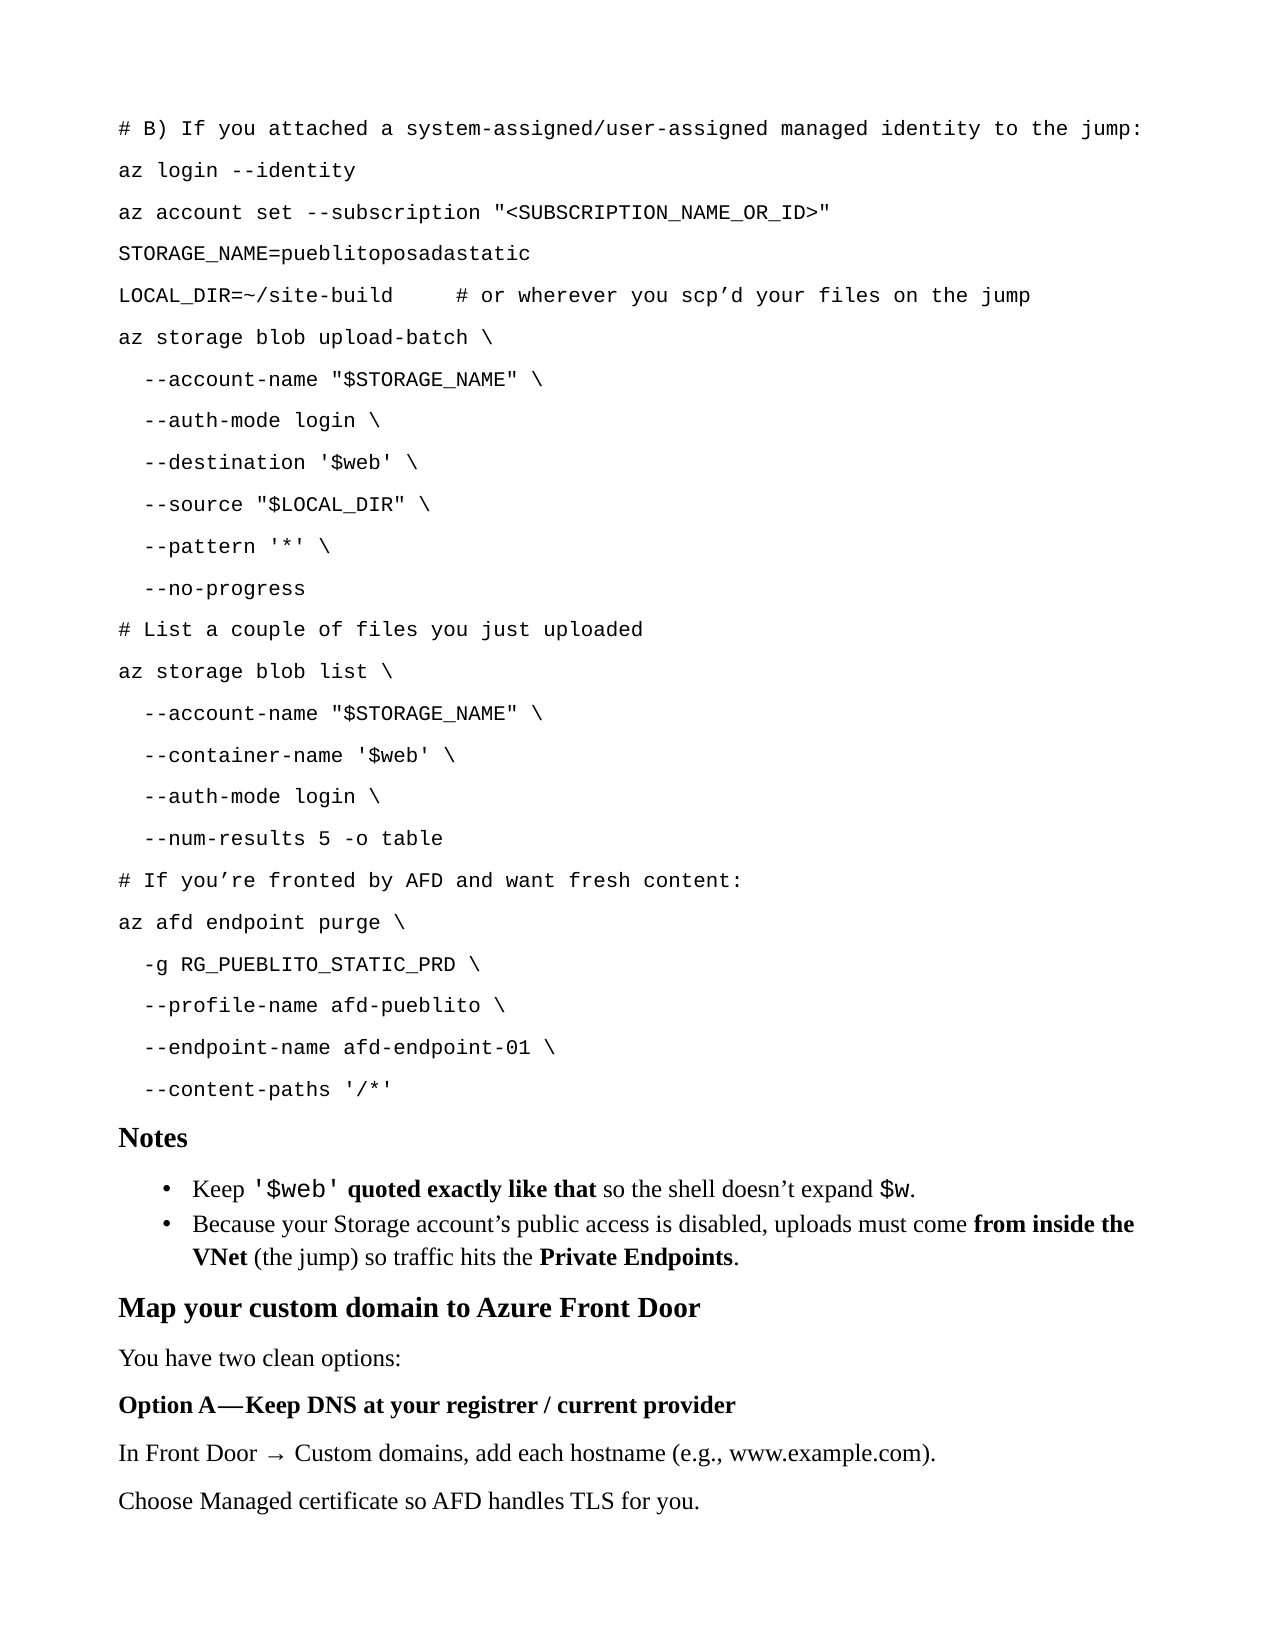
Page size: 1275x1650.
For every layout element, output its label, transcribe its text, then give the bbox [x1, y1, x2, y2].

text --account-name "$STORAGE_NAME" \ [118, 369, 1157, 392]
text Choose Managed certificate so AFD handles TLS for you. [118, 1486, 1157, 1514]
text --no-progress [118, 578, 1157, 601]
text az account set --subscription "<SUBSCRIPTION_NAME_OR_ID>" [118, 202, 1157, 225]
text -g RG_PUEBLITO_STATIC_PRD \ [118, 953, 1157, 977]
subtitle Map your custom domain to Azure Front Door [118, 1290, 1157, 1323]
text az afd endpoint purge \ [118, 912, 1157, 935]
text Option A — Keep DNS at your registrer / current provider [118, 1391, 1157, 1419]
text az storage blob upload-batch \ [118, 327, 1157, 351]
text STORAGE_NAME=pueblitoposadastatic [118, 243, 1157, 267]
text az login --identity [118, 160, 1157, 183]
text --num-results 5 -o table [118, 828, 1157, 852]
list Keep '$web' quoted exactly like that so the shell doesn’t expand $w. [162, 1174, 1157, 1204]
text --auth-mode login \ [118, 411, 1157, 434]
text --auth-mode login \ [118, 786, 1157, 810]
text # List a couple of files you just uploaded [118, 619, 1157, 643]
list Because your Storage account’s public access is disabled, uploads must come from inside the VNet (the jump) so traffic hits the Private Endpoints. [162, 1209, 1157, 1271]
text --content-paths '/*' [118, 1079, 1157, 1102]
text --source "$LOCAL_DIR" \ [118, 494, 1157, 518]
text --account-name "$STORAGE_NAME" \ [118, 703, 1157, 727]
text LOCAL_DIR=~/site-build # or wherever you scp’d your files on the jump [118, 285, 1157, 309]
text az storage blob list \ [118, 661, 1157, 685]
text --pattern '*' \ [118, 536, 1157, 559]
text --container-name '$web' \ [118, 745, 1157, 768]
text In Front Door → Custom domains, add each hostname (e.g., www.example.com). [118, 1438, 1157, 1467]
text --profile-name afd-pueblito \ [118, 995, 1157, 1019]
text You have two clean options: [118, 1343, 1157, 1372]
text --endpoint-name afd-endpoint-01 \ [118, 1037, 1157, 1061]
text # B) If you attached a system-assigned/user-assigned managed identity to the jump: [118, 118, 1157, 142]
text --destination '$web' \ [118, 452, 1157, 476]
text # If you’re fronted by AFD and want fresh content: [118, 870, 1157, 894]
subtitle Notes [118, 1121, 1157, 1154]
